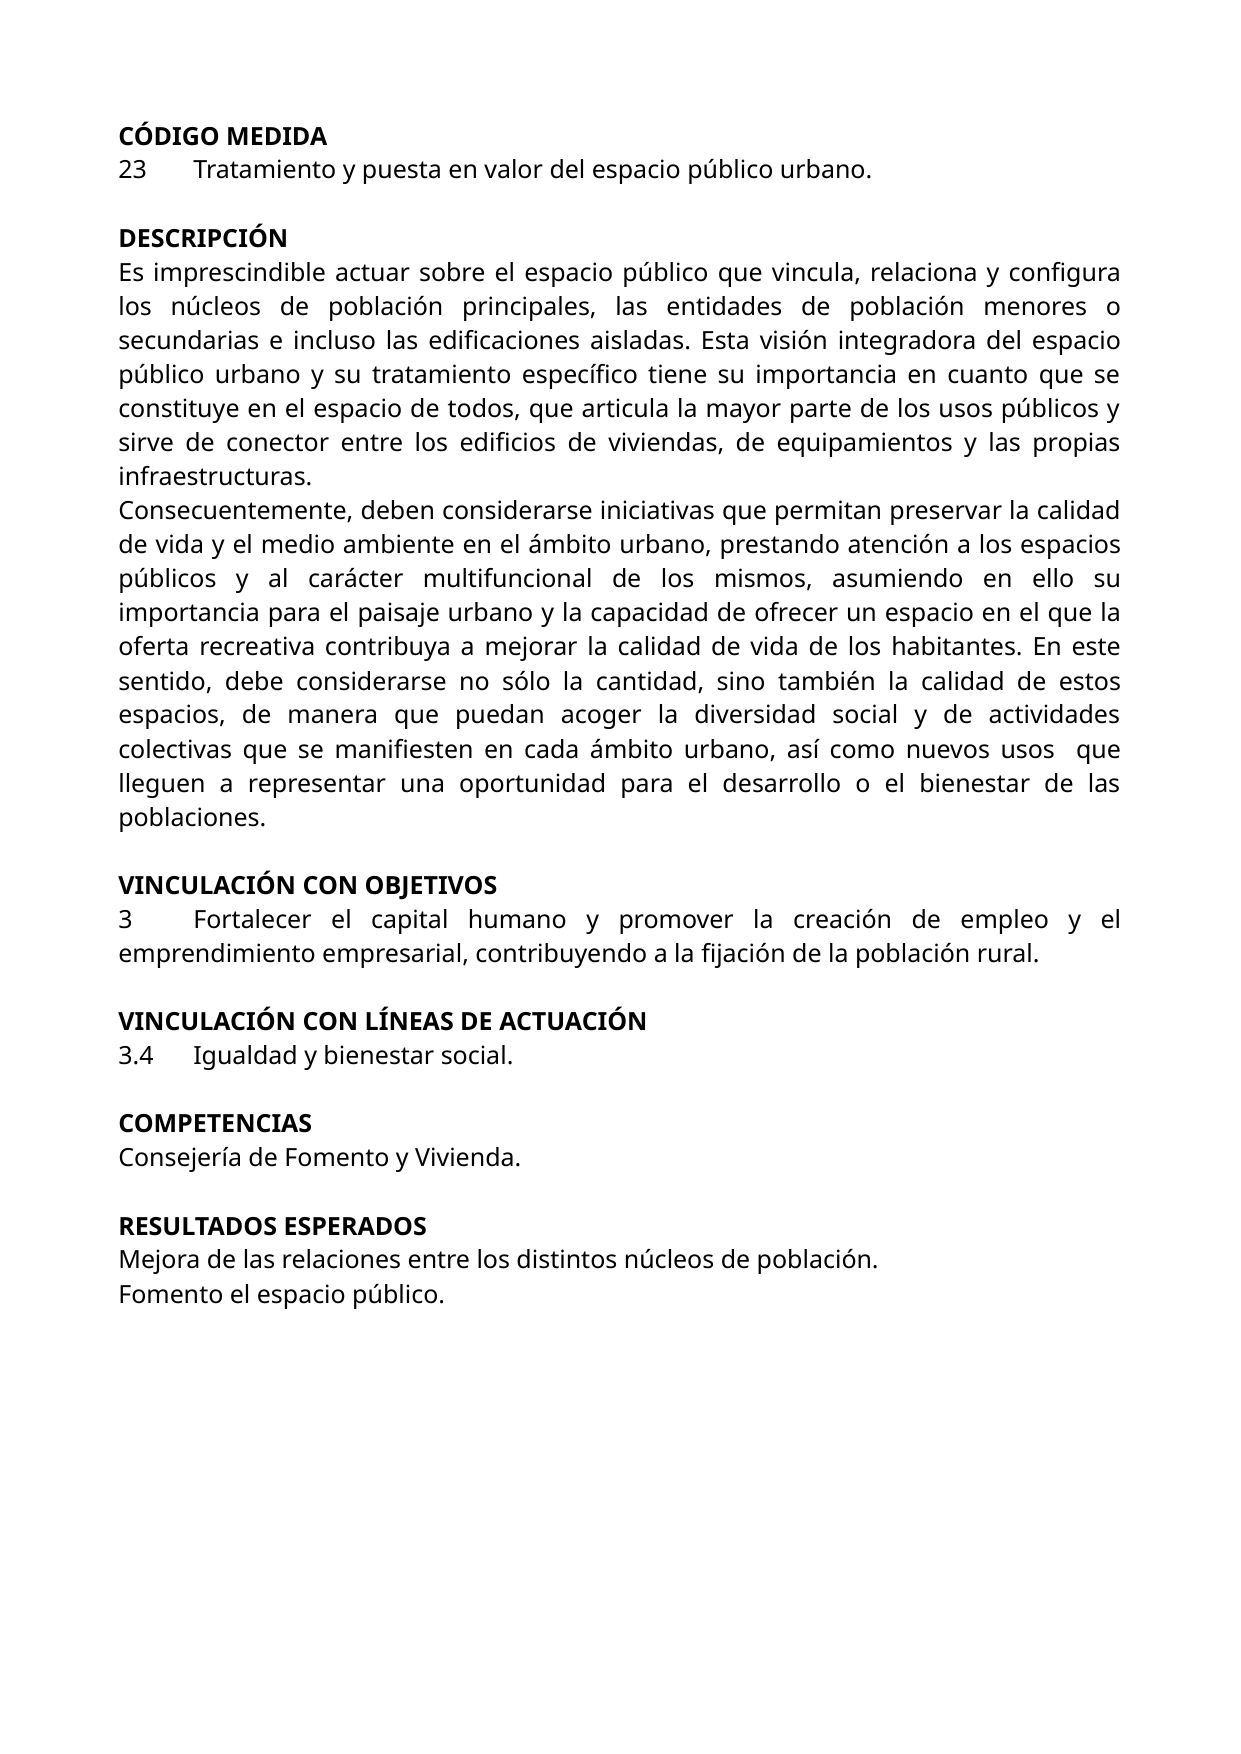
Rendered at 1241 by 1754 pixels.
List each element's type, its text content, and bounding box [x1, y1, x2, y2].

text 23 Tratamiento y puesta en valor del espacio público urbano. [118, 152, 1122, 186]
text Mejora de las relaciones entre los distintos núcleos de población. [118, 1242, 1122, 1276]
text CÓDIGO MEDIDA [118, 118, 1122, 152]
text Consecuentemente, deben considerarse iniciativas que permitan preservar la calidad de vida y el medio ambiente en el ámbito urbano, prestando atención a los espacios públicos y al carácter multifuncional de los mismos, asumiendo en ello su importancia para el paisaje urbano y la capacidad de ofrecer un espacio en el que la oferta recreativa contribuya a mejorar la calidad de vida de los habitantes. En este sentido, debe considerarse no sólo la cantidad, sino también la calidad de estos espacios, de manera que puedan acoger la diversidad social y de actividades colectivas que se manifiesten en cada ámbito urbano, así como nuevos usos que lleguen a representar una oportunidad para el desarrollo o el bienestar de las poblaciones. [118, 493, 1122, 833]
text 3.4 Igualdad y bienestar social. [118, 1038, 1122, 1072]
text COMPETENCIAS [118, 1106, 1122, 1140]
text DESCRIPCIÓN [118, 220, 1122, 254]
text Consejería de Fomento y Vivienda. [118, 1140, 1122, 1174]
text 3 Fortalecer el capital humano y promover la creación de empleo y el emprendimiento empresarial, contribuyendo a la fijación de la población rural. [118, 902, 1122, 970]
text VINCULACIÓN CON OBJETIVOS [118, 867, 1122, 902]
text Es imprescindible actuar sobre el espacio público que vincula, relaciona y configura los núcleos de población principales, las entidades de población menores o secundarias e incluso las edificaciones aisladas. Esta visión integradora del espacio público urbano y su tratamiento específico tiene su importancia en cuanto que se constituye en el espacio de todos, que articula la mayor parte de los usos públicos y sirve de conector entre los edificios de viviendas, de equipamientos y las propias infraestructuras. [118, 254, 1122, 493]
text VINCULACIÓN CON LÍNEAS DE ACTUACIÓN [118, 1004, 1122, 1038]
text RESULTADOS ESPERADOS [118, 1208, 1122, 1242]
text Fomento el espacio público. [118, 1276, 1122, 1310]
